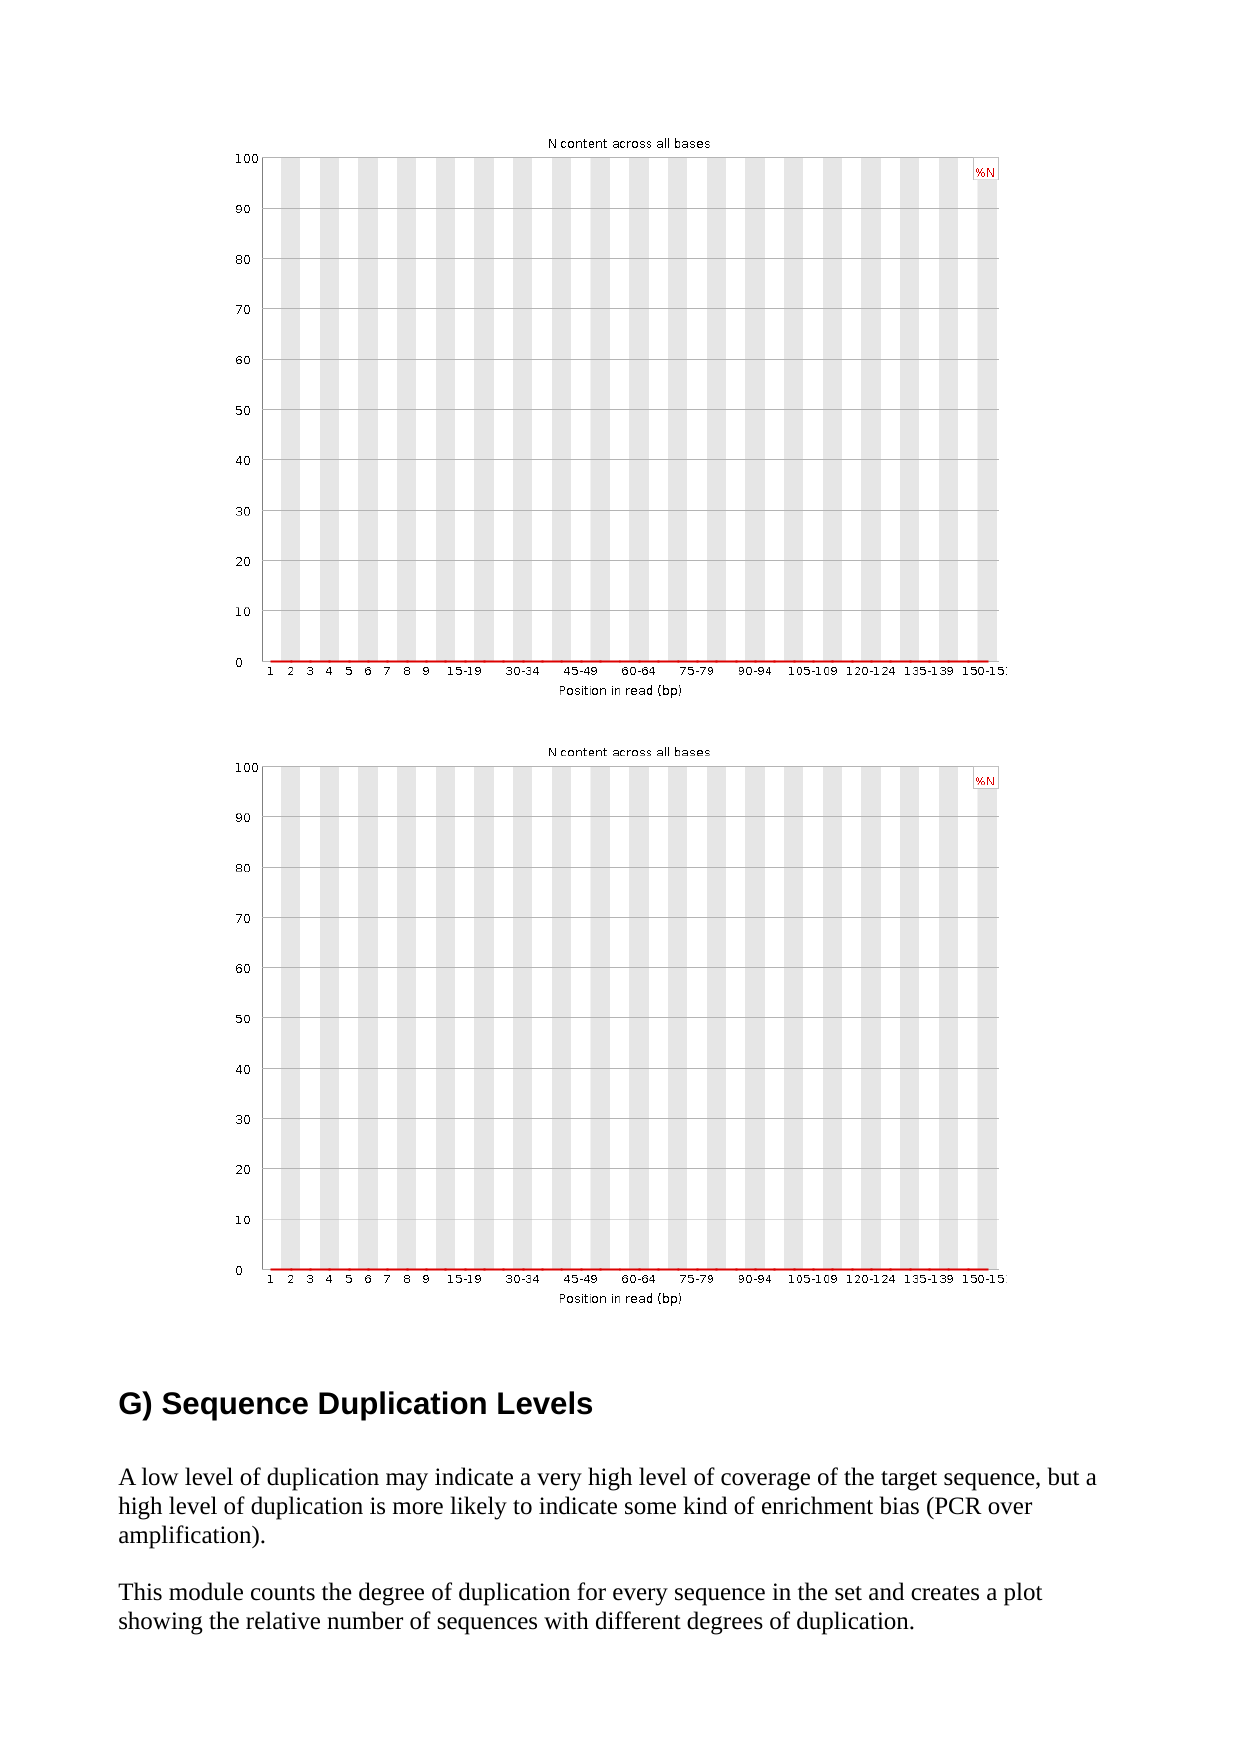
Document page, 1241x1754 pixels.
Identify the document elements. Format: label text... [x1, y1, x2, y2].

picture [233, 727, 1007, 1307]
picture [233, 118, 1007, 699]
text A low level of duplication may indicate a very high level of coverage of the target sequence, but a high level of duplication is more likely to indicate some kind of enrichment bias (PCR over amplification). [118, 1462, 1122, 1548]
subtitle G) Sequence Duplication Levels [118, 1385, 1122, 1421]
text This module counts the degree of duplication for every sequence in the set and creates a plot showing the relative number of sequences with different degrees of duplication. [118, 1577, 1122, 1635]
